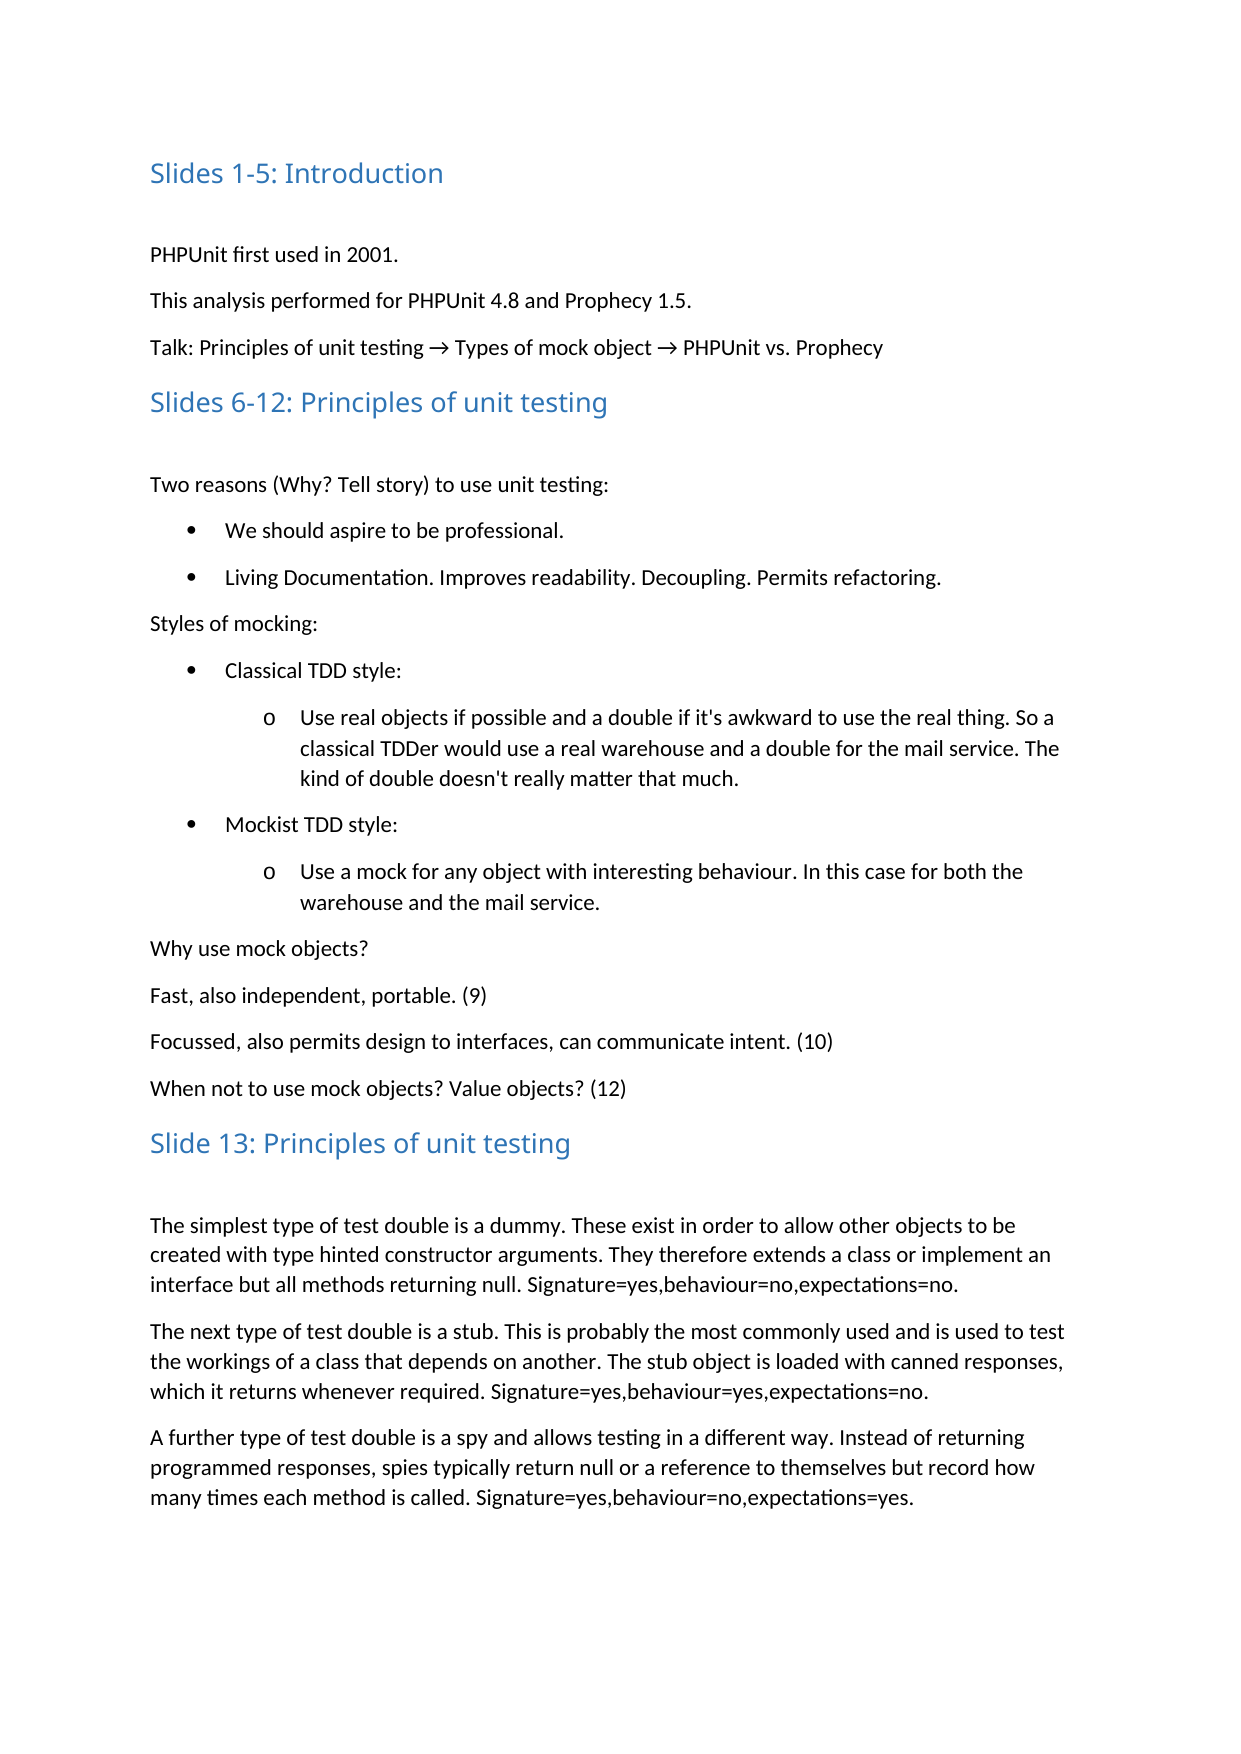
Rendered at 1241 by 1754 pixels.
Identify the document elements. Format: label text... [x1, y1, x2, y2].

text Talk: Principles of unit testing → Types of mock object → PHPUnit vs. Prophecy [150, 333, 1090, 361]
list Use a mock for any object with interesting behaviour. In this case for both the warehouse and the mail service. [262, 857, 1090, 916]
text This analysis performed for PHPUnit 4.8 and Prophecy 1.5. [150, 287, 1090, 315]
subtitle Slide 13: Principles of unit testing [150, 1125, 1090, 1162]
text The next type of test double is a stub. This is probably the most commonly used and is used to test the workings of a class that depends on another. The stub object is loaded with canned responses, which it returns whenever required. Signature=yes,behaviour=yes,expectations=no. [150, 1317, 1090, 1405]
text When not to use mock objects? Value objects? (12) [150, 1074, 1090, 1102]
subtitle Slides 1-5: Introduction [150, 154, 1090, 191]
list Two reasons (Why? Tell story) to use unit testing: [150, 470, 1090, 498]
subtitle Slides 6-12: Principles of unit testing [150, 384, 1090, 421]
list We should aspire to be professional. [187, 516, 1090, 544]
list Classical TDD style: [187, 656, 1090, 684]
list Mockist TDD style: [187, 810, 1090, 838]
text Fast, also independent, portable. (9) [150, 981, 1090, 1009]
list Use real objects if possible and a double if it's awkward to use the real thing. So a classical TDDer would use a real warehouse and a double for the mail service. The kind of double doesn't really matter that much. [262, 703, 1090, 792]
text Focussed, also permits design to interfaces, can communicate intent. (10) [150, 1027, 1090, 1056]
list Styles of mocking: [150, 609, 1090, 638]
text The simplest type of test double is a dummy. These exist in order to allow other objects to be created with type hinted constructor arguments. They therefore extends a class or implement an interface but all methods returning null. Signature=yes,behaviour=no,expectations=no. [150, 1211, 1090, 1298]
text Why use mock objects? [150, 934, 1090, 962]
text PHPUnit first used in 2001. [150, 240, 1090, 268]
list Living Documentation. Improves readability. Decoupling. Permits refactoring. [187, 563, 1090, 591]
text A further type of test double is a spy and allows testing in a different way. Instead of returning programmed responses, spies typically return null or a reference to themselves but record how many times each method is called. Signature=yes,behaviour=no,expectations=yes. [150, 1423, 1090, 1511]
